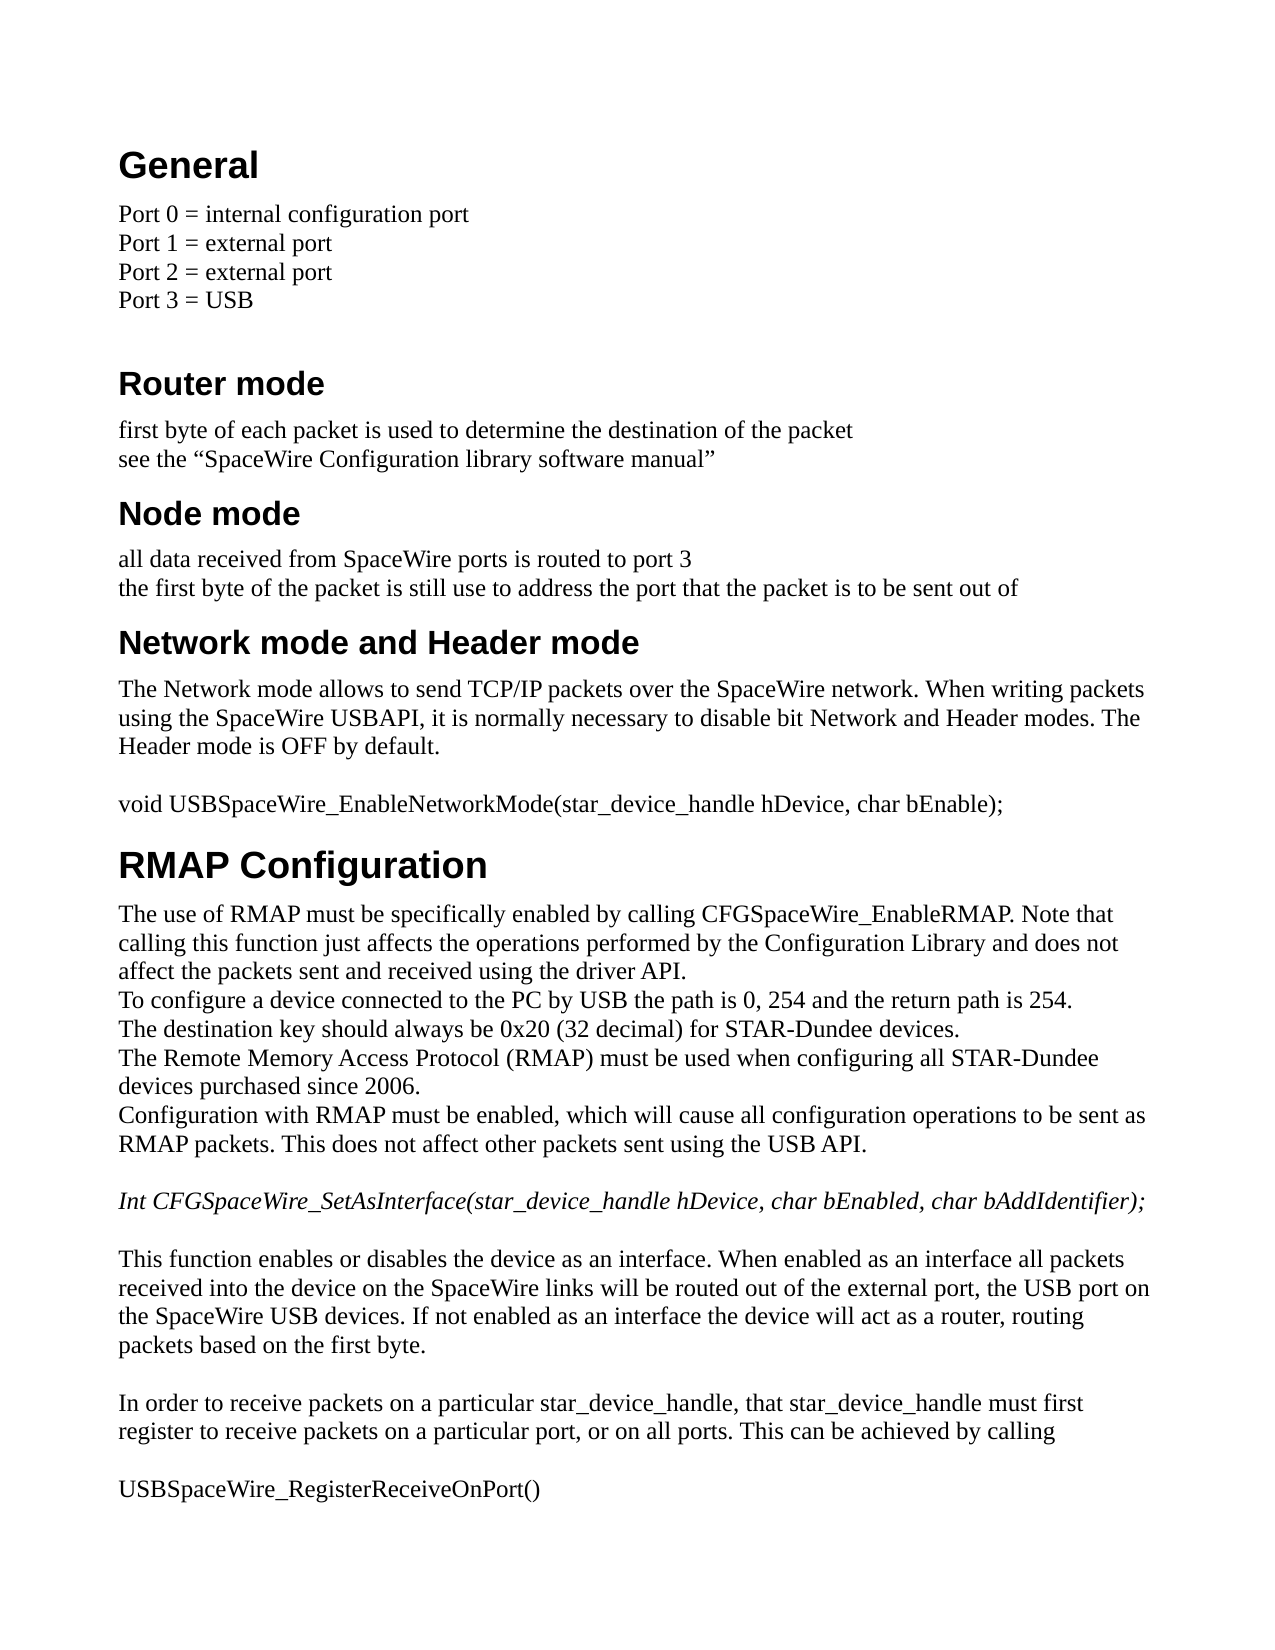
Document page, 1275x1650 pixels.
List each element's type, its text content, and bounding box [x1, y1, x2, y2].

text Port 3 = USB [118, 286, 1157, 314]
text Configuration with RMAP must be enabled, which will cause all configuration operations to be sent as RMAP packets. This does not affect other packets sent using the USB API. [118, 1100, 1157, 1158]
text The use of RMAP must be specifically enabled by calling CFGSpaceWire_EnableRMAP. Note that calling this function just affects the operations performed by the Configuration Library and does not affect the packets sent and received using the driver API. [118, 899, 1157, 985]
text void USBSpaceWire_EnableNetworkMode(star_device_handle hDevice, char bEnable); [118, 789, 1157, 818]
subtitle General [118, 143, 1157, 187]
text Port 1 = external port [118, 228, 1157, 257]
text first byte of each packet is used to determine the destination of the packet [118, 415, 1157, 444]
text The Network mode allows to send TCP/IP packets over the SpaceWire network. When writing packets using the SpaceWire USBAPI, it is normally necessary to disable bit Network and Header modes. The Header mode is OFF by default. [118, 674, 1157, 760]
text devices purchased since 2006. [118, 1071, 1157, 1100]
subtitle Node mode [118, 493, 1157, 532]
text all data received from SpaceWire ports is routed to port 3 [118, 544, 1157, 573]
text To configure a device connected to the PC by USB the path is 0, 254 and the return path is 254. [118, 985, 1157, 1014]
text USBSpaceWire_RegisterReceiveOnPort() [118, 1474, 1157, 1503]
text the first byte of the packet is still use to address the port that the packet is to be sent out of [118, 573, 1157, 602]
subtitle RMAP Configuration [118, 843, 1157, 886]
text In order to receive packets on a particular star_device_handle, that star_device_handle must first register to receive packets on a particular port, or on all ports. This can be achieved by calling [118, 1388, 1157, 1445]
text The Remote Memory Access Protocol (RMAP) must be used when configuring all STAR-Dundee [118, 1043, 1157, 1071]
subtitle Network mode and Header mode [118, 623, 1157, 661]
text Port 0 = internal configuration port [118, 199, 1157, 228]
text The destination key should always be 0x20 (32 decimal) for STAR-Dundee devices. [118, 1014, 1157, 1043]
text Port 2 = external port [118, 257, 1157, 286]
text see the “SpaceWire Configuration library software manual” [118, 444, 1157, 472]
text This function enables or disables the device as an interface. When enabled as an interface all packets received into the device on the SpaceWire links will be routed out of the external port, the USB port on the SpaceWire USB devices. If not enabled as an interface the device will act as a router, routing packets based on the first byte. [118, 1244, 1157, 1359]
subtitle Router mode [118, 364, 1157, 402]
text Int CFGSpaceWire_SetAsInterface(star_device_handle hDevice, char bEnabled, char bAddIdentifier); [118, 1186, 1157, 1215]
